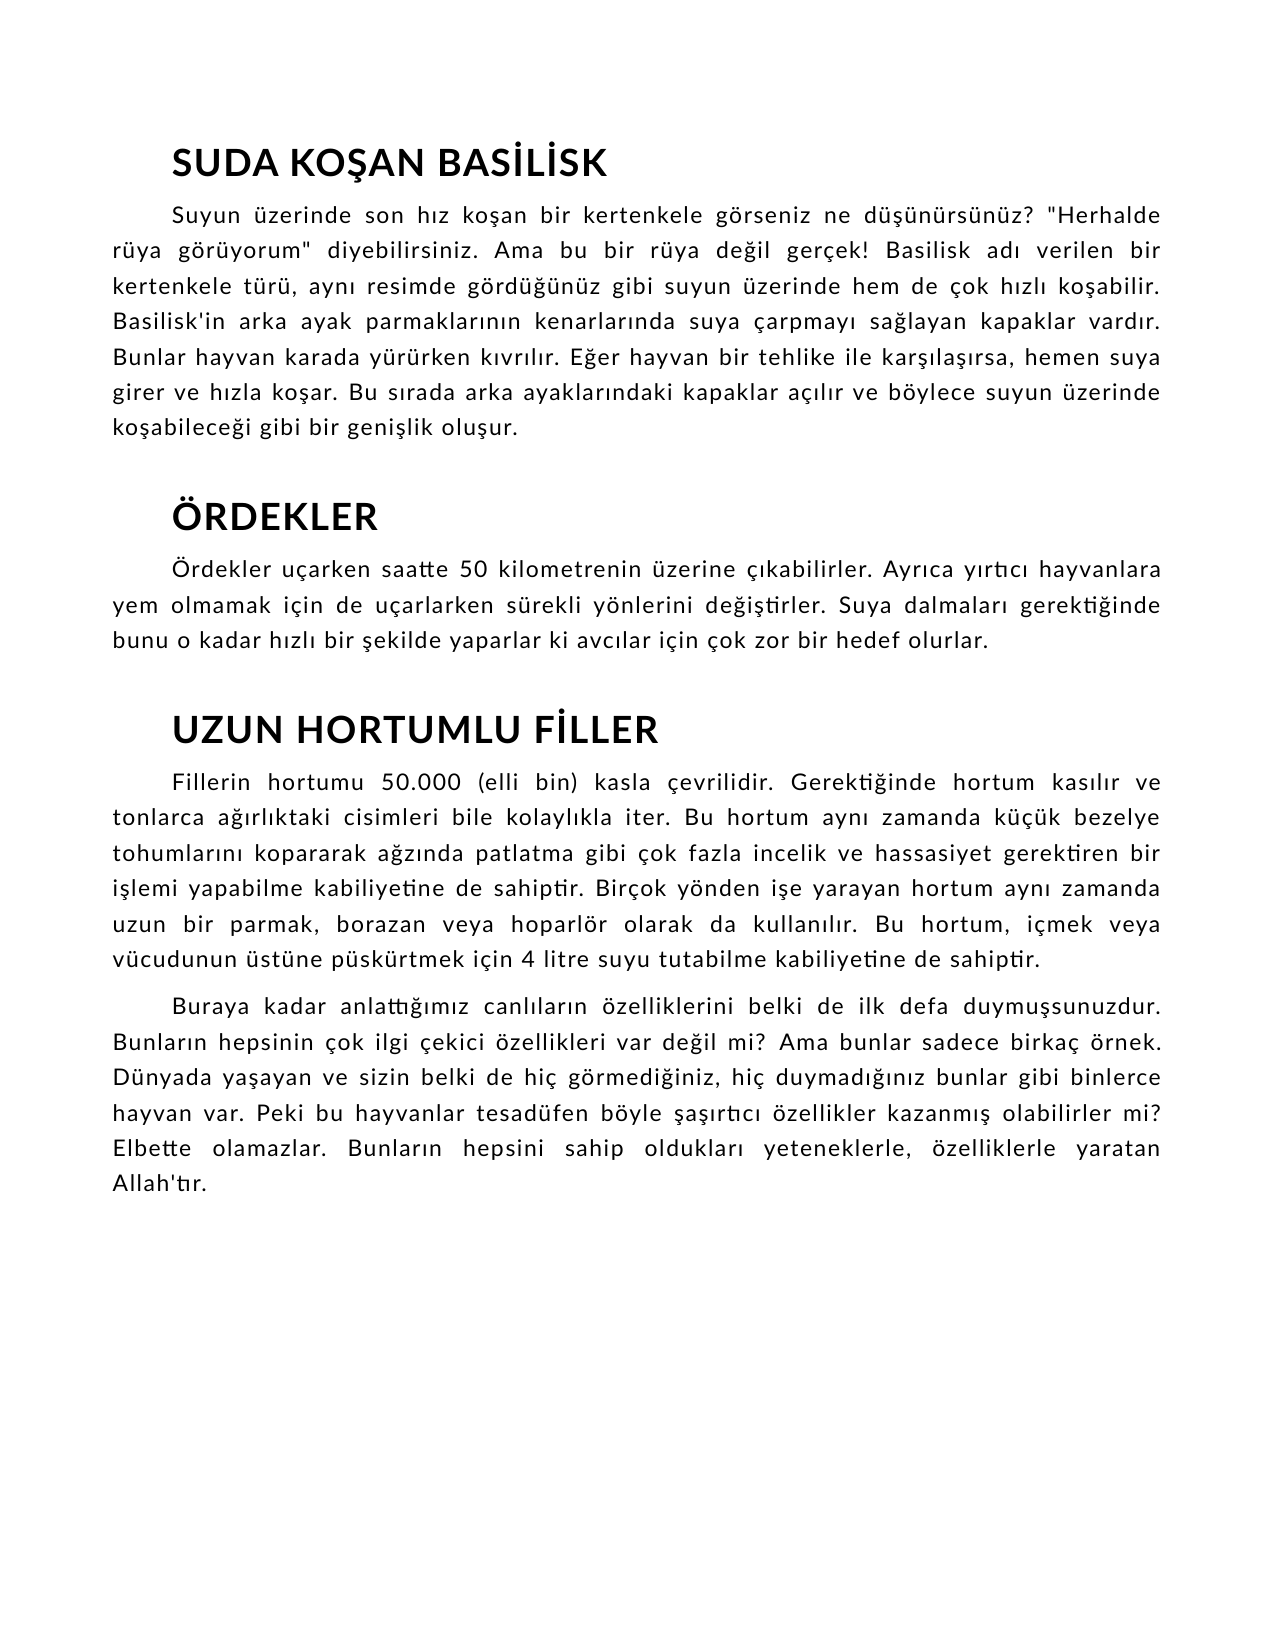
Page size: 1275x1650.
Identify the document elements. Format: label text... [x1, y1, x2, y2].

text Suyun üzerinde son hız koşan bir kertenkele görseniz ne düşünürsünüz? "Herhalde rüya görüyorum" diyebilirsiniz. Ama bu bir rüya değil gerçek! Basilisk adı verilen bir kertenkele türü, aynı resimde gördüğünüz gibi suyun üzerinde hem de çok hızlı koşabilir. Basilisk'in arka ayak parmaklarının kenarlarında suya çarpmayı sağlayan kapaklar vardır. Bunlar hayvan karada yürürken kıvrılır. Eğer hayvan bir tehlike ile karşılaşırsa, hemen suya girer ve hızla koşar. Bu sırada arka ayaklarındaki kapaklar açılır ve böylece suyun üzerinde koşabileceği gibi bir genişlik oluşur. [112, 195, 1162, 443]
text Fillerin hortumu 50.000 (elli bin) kasla çevrilidir. Gerektiğinde hortum kasılır ve tonlarca ağırlıktaki cisimleri bile kolaylıkla iter. Bu hortum aynı zamanda küçük bezelye tohumlarını kopararak ağzında patlatma gibi çok fazla incelik ve hassasiyet gerektiren bir işlemi yapabilme kabiliyetine de sahiptir. Birçok yönden işe yarayan hortum aynı zamanda uzun bir parmak, borazan veya hoparlör olarak da kullanılır. Bu hortum, içmek veya vücudunun üstüne püskürtmek için 4 litre suyu tutabilme kabiliyetine de sahiptir. [112, 762, 1162, 974]
text UZUN HORTUMLU FİLLER [112, 715, 1162, 750]
text Buraya kadar anlattığımız canlıların özelliklerini belki de ilk defa duymuşsunuzdur. Bunların hepsinin çok ilgi çekici özellikleri var değil mi? Ama bunlar sadece birkaç örnek. Dünyada yaşayan ve sizin belki de hiç görmediğiniz, hiç duymadığınız bunlar gibi binlerce hayvan var. Peki bu hayvanlar tesadüfen böyle şaşırtıcı özellikler kazanmış olabilirler mi? Elbette olamazlar. Bunların hepsini sahip oldukları yeteneklerle, özelliklerle yaratan Allah'tır. [112, 986, 1162, 1199]
text Ördekler uçarken saatte 50 kilometrenin üzerine çıkabilirler. Ayrıca yırtıcı hayvanlara yem olmamak için de uçarlarken sürekli yönlerini değiştirler. Suya dalmaları gerektiğinde bunu o kadar hızlı bir şekilde yaparlar ki avcılar için çok zor bir hedef olurlar. [112, 549, 1162, 656]
text SUDA KOŞAN BASİLİSK [112, 148, 1162, 183]
text ÖRDEKLER [112, 502, 1162, 537]
